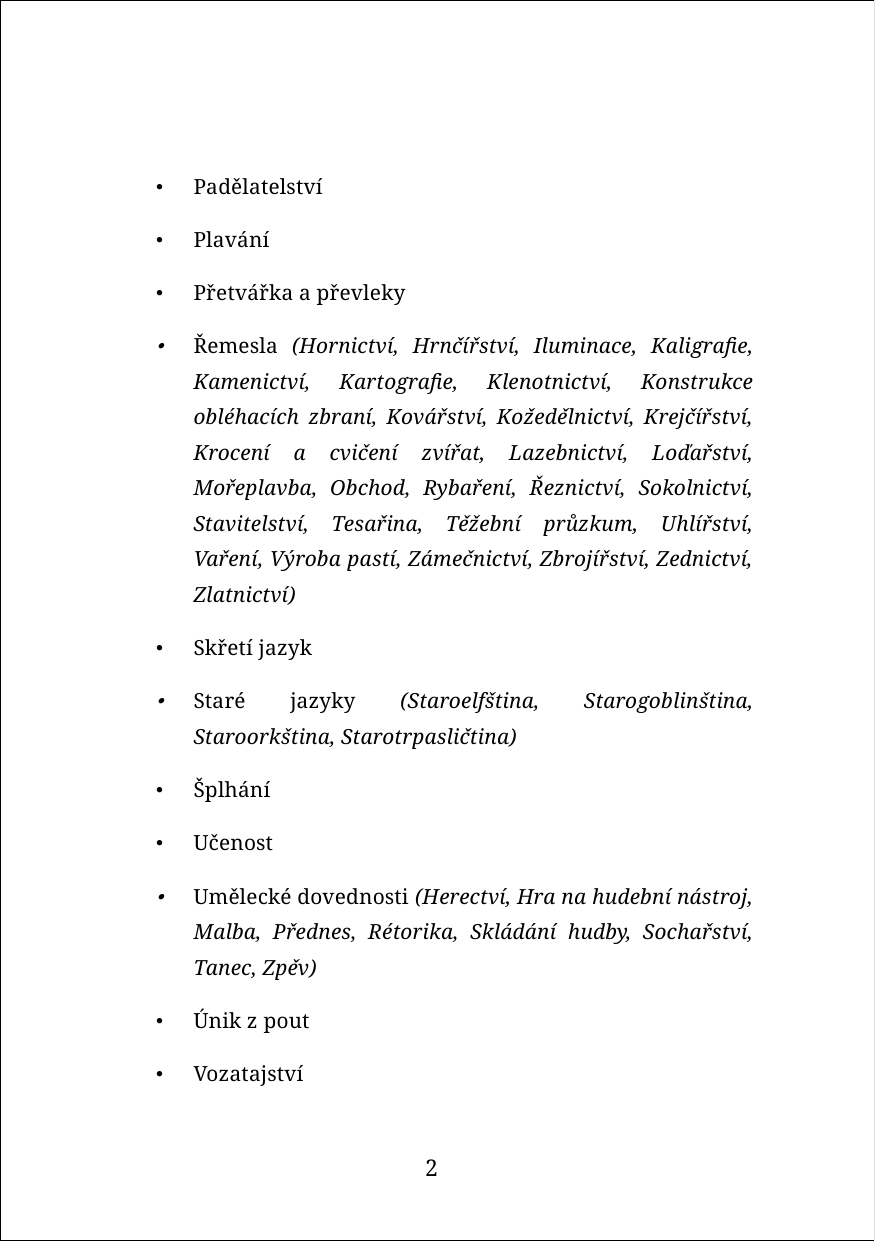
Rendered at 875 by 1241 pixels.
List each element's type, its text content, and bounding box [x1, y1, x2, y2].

list Padělatelství [156, 172, 756, 200]
list Šplhání [156, 775, 756, 804]
list Řemesla (Hornictví, Hrnčířství, Iluminace, Kaligrafie, Kamenictví, Kartografie, Klenotnictví, Konstrukce obléhacích zbraní, Kovářství, Kožedělnictví, Krejčířství, Krocení a cvičení zvířat, Lazebnictví, Loďařství, Mořeplavba, Obchod, Rybaření, Řeznictví, Sokolnictví, Stavitelství, Tesařina, Těžební průzkum, Uhlířství, Vaření, Výroba pastí, Zámečnictví, Zbrojířství, Zednictví, Zlatnictví) [156, 331, 756, 608]
list Přetvářka a převleky [156, 278, 756, 307]
list Skřetí jazyk [156, 633, 756, 662]
list Plavání [156, 225, 756, 253]
list Učenost [156, 828, 756, 857]
list Umělecké dovednosti (Herectví, Hra na hudební nástroj, Malba, Přednes, Rétorika, Skládání hudby, Sochařství, Tanec, Zpěv) [156, 882, 756, 981]
list Staré jazyky (Staroelfština, Starogoblinština, Staroorkština, Starotrpasličtina) [156, 687, 756, 751]
list Únik z pout [156, 1006, 756, 1034]
list Vozatajství [156, 1059, 756, 1088]
